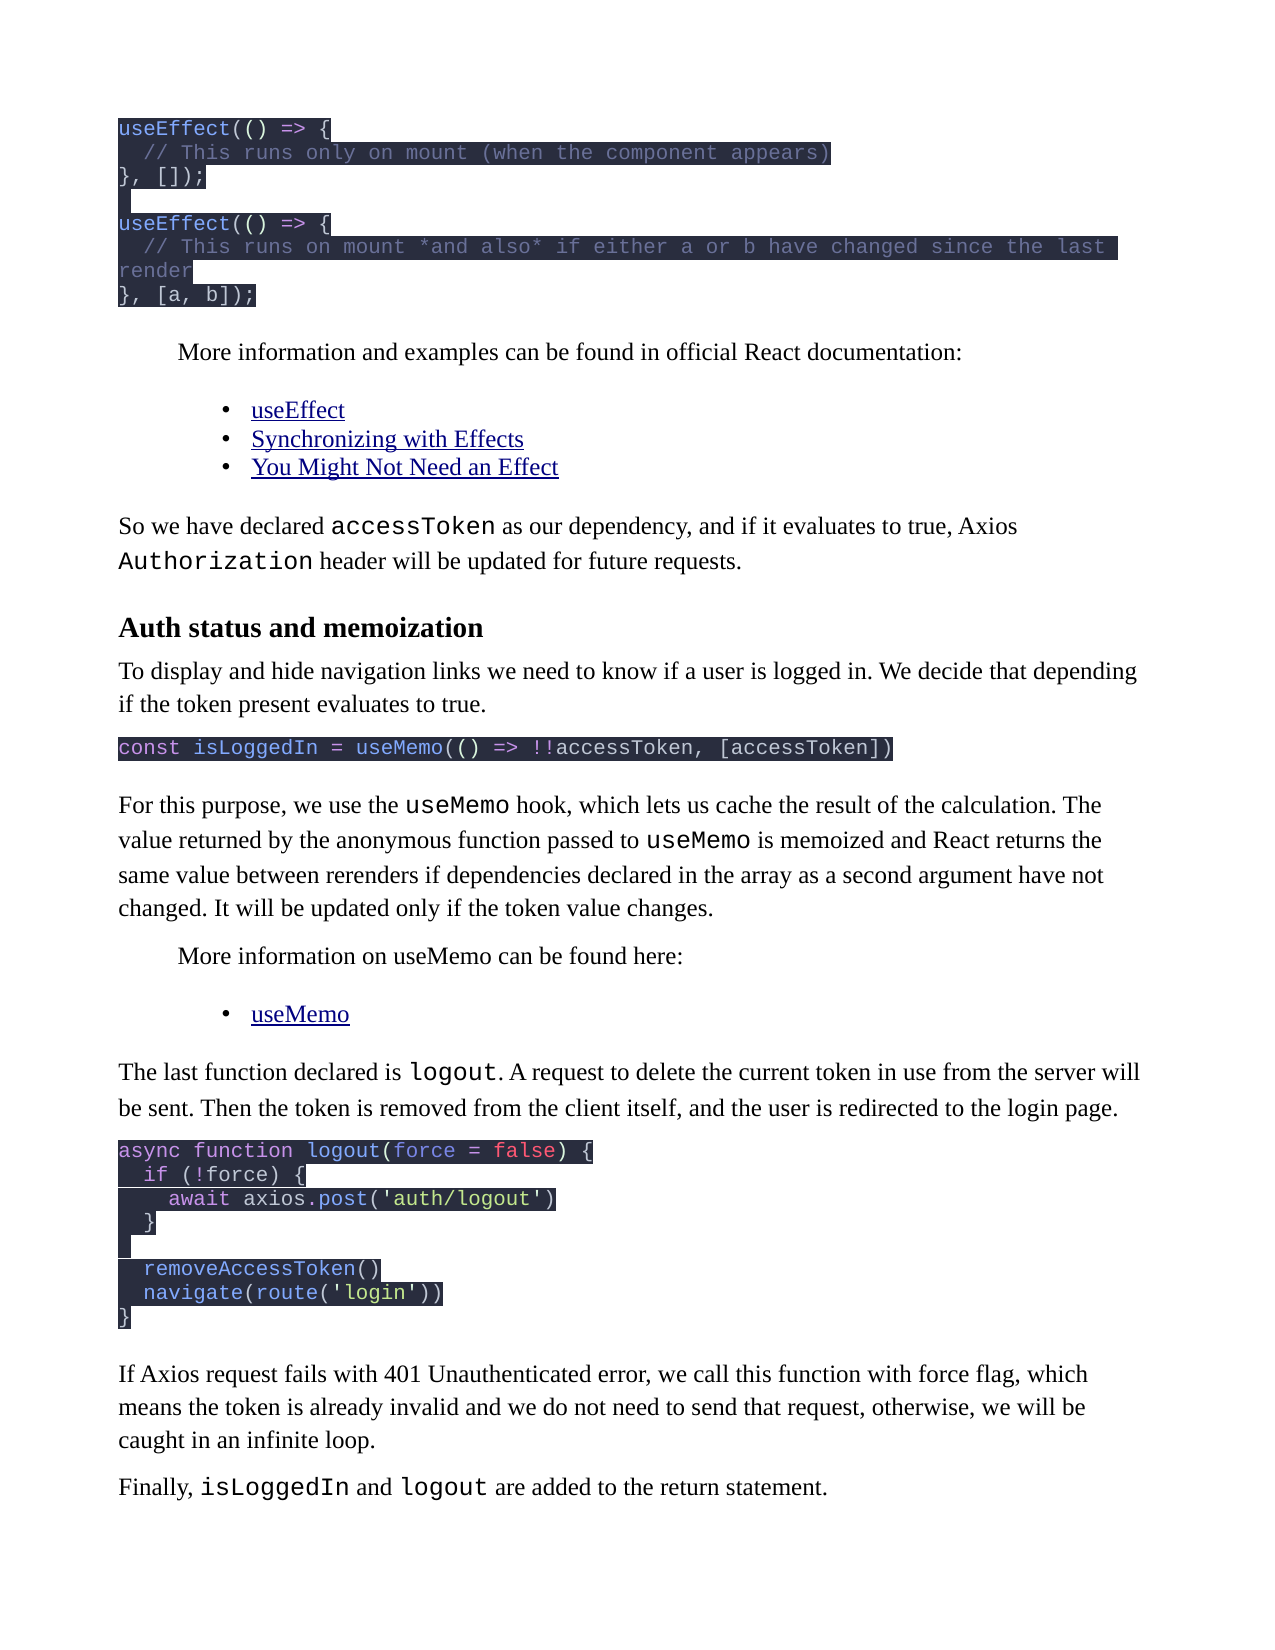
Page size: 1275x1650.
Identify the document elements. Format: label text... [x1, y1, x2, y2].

text To display and hide navigation links we need to know if a user is logged in. We decide that depending if the token present evaluates to true. [118, 656, 1157, 718]
text If Axios request fails with 401 Unauthenticated error, we call this function with force flag, which means the token is already invalid and we do not need to send that request, otherwise, we will be caught in an infinite loop. [118, 1359, 1157, 1454]
list You Might Not Need an Effect [222, 452, 1098, 481]
subtitle Auth status and memoization [118, 610, 1157, 644]
list useEffect [222, 395, 1098, 424]
text // This runs on mount *and also* if either a or b have changed since the last render [118, 236, 1157, 284]
text }, [a, b]); [118, 284, 1157, 307]
text } [118, 1306, 1157, 1329]
text async function logout(force = false) { [118, 1140, 1157, 1164]
text The last function declared is logout. A request to delete the current token in use from the server will be sent. Then the token is removed from the client itself, and the user is redirected to the login page. [118, 1057, 1157, 1121]
text navigate(route('login')) [118, 1282, 1157, 1306]
text removeAccessToken() [118, 1258, 1157, 1282]
text await axios.post('auth/logout') [118, 1187, 1157, 1211]
list useMemo [222, 999, 1098, 1028]
text } [118, 1211, 1157, 1235]
text Finally, isLoggedIn and logout are added to the return statement. [118, 1472, 1157, 1503]
text const isLoggedIn = useMemo(() => !!accessToken, [accessToken]) [118, 737, 1157, 761]
text More information and examples can be found in official React documentation: [177, 337, 1098, 366]
text So we have declared accessToken as our dependency, and if it evaluates to true, Axios Authorization header will be updated for future requests. [118, 511, 1157, 577]
text useEffect(() => { [118, 118, 1157, 142]
text More information on useMemo can be found here: [177, 941, 1098, 970]
list Synchronizing with Effects [222, 424, 1098, 452]
text if (!force) { [118, 1164, 1157, 1187]
text useEffect(() => { [118, 213, 1157, 236]
text For this purpose, we use the useMemo hook, which lets us cache the result of the calculation. The value returned by the anonymous function passed to useMemo is memoized and React returns the same value between rerenders if dependencies declared in the array as a second argument have not changed. It will be updated only if the token value changes. [118, 790, 1157, 922]
text }, []); [118, 165, 1157, 189]
text // This runs only on mount (when the component appears) [118, 142, 1157, 165]
